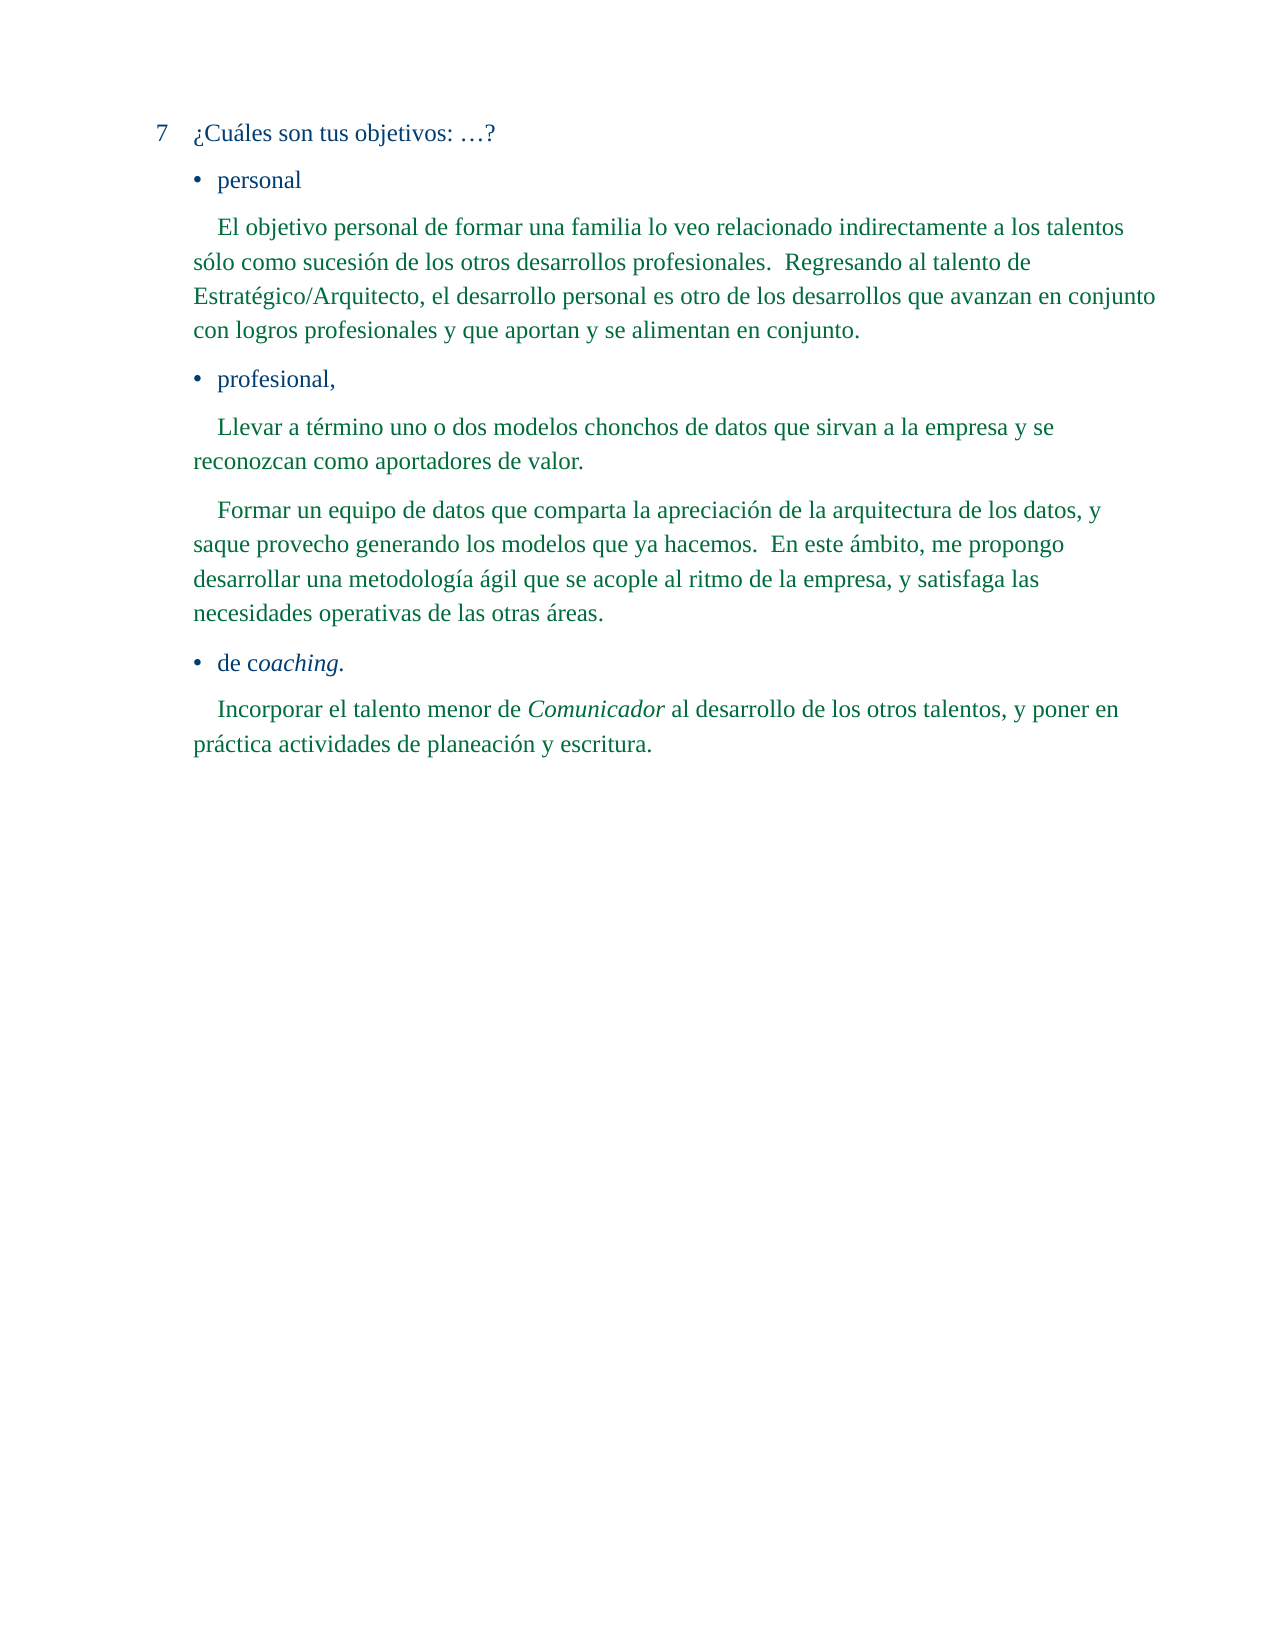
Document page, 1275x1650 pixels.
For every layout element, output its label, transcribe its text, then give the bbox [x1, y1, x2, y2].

list profesional, [193, 364, 1157, 393]
list El objetivo personal de formar una familia lo veo relacionado indirectamente a los talentos sólo como sucesión de los otros desarrollos profesionales. Regresando al talento de Estratégico/Arquitecto, el desarrollo personal es otro de los desarrollos que avanzan en conjunto con logros profesionales y que aportan y se alimentan en conjunto. [193, 212, 1157, 344]
list Llevar a término uno o dos modelos chonchos de datos que sirvan a la empresa y se reconozcan como aportadores de valor. [193, 412, 1157, 475]
list Incorporar el talento menor de Comunicador al desarrollo de los otros talentos, y poner en práctica actividades de planeación y escritura. [193, 694, 1157, 758]
list personal [193, 165, 1157, 194]
list ¿Cuáles son tus objetivos: …? [156, 118, 1157, 147]
list Formar un equipo de datos que comparta la apreciación de la arquitectura de los datos, y saque provecho generando los modelos que ya hacemos. En este ámbito, me propongo desarrollar una metodología ágil que se acople al ritmo de la empresa, y satisfaga las necesidades operativas de las otras áreas. [193, 495, 1157, 627]
list de coaching. [193, 648, 1157, 676]
